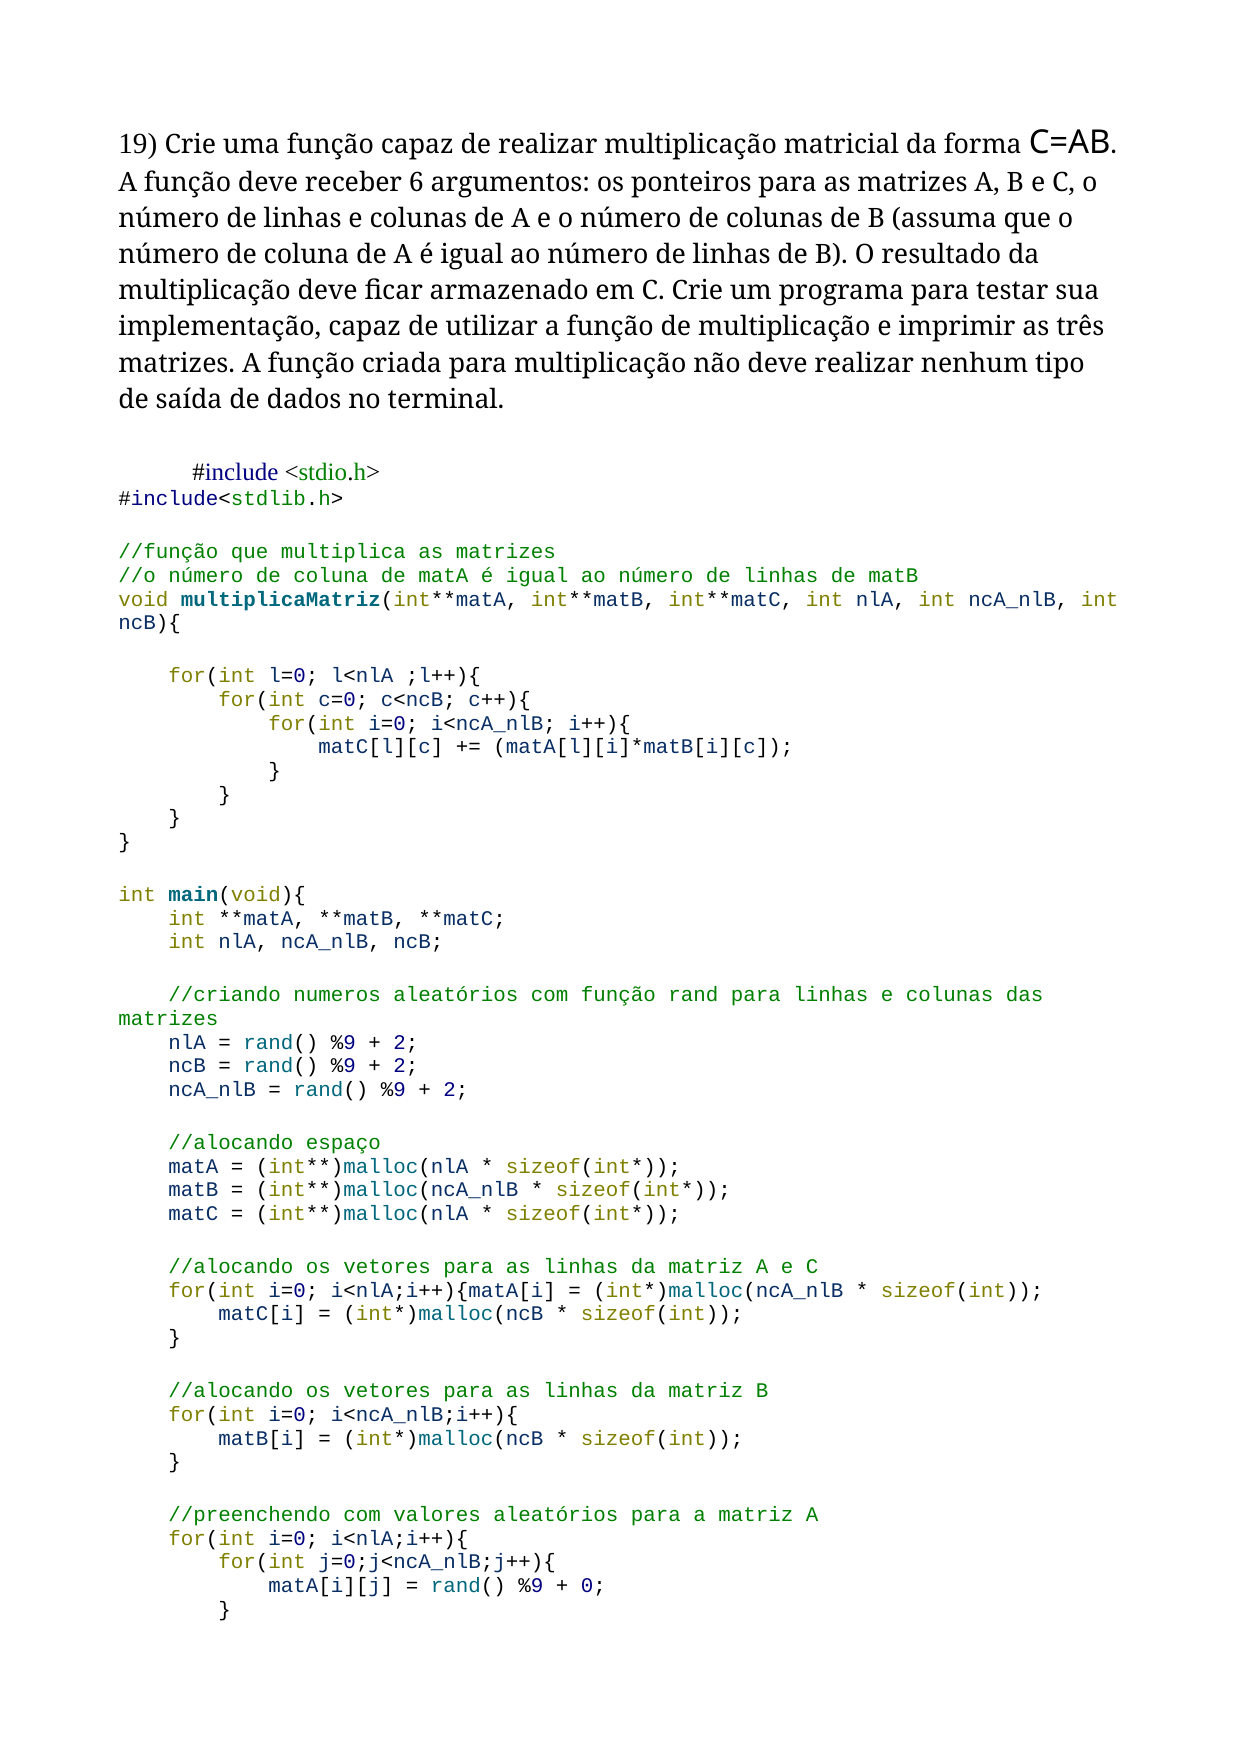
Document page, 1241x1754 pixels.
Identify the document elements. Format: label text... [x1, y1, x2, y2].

text for(int l=0; l<nlA ;l++){ [118, 665, 1122, 689]
text } [118, 1327, 1122, 1351]
text int **matA, **matB, **matC; [118, 908, 1122, 931]
text matA = (int**)malloc(nlA * sizeof(int*)); [118, 1156, 1122, 1179]
text for(int i=0; i<nlA;i++){matA[i] = (int*)malloc(ncA_nlB * sizeof(int)); [118, 1280, 1122, 1303]
text int nlA, ncA_nlB, ncB; [118, 931, 1122, 955]
text ncB = rand() %9 + 2; [118, 1055, 1122, 1079]
text } [118, 760, 1122, 783]
text } [118, 1599, 1122, 1622]
text //alocando espaço [118, 1132, 1122, 1156]
text matB = (int**)malloc(ncA_nlB * sizeof(int*)); [118, 1179, 1122, 1203]
text 19) Crie uma função capaz de realizar multiplicação matricial da forma C=AB. A função deve receber 6 argumentos: os ponteiros para as matrizes A, B e C, o número de linhas e colunas de A e o número de colunas de B (assuma que o número de coluna de A é igual ao número de linhas de B). O resultado da multiplicação deve ficar armazenado em C. Crie um programa para testar sua implementação, capaz de utilizar a função de multiplicação e imprimir as três matrizes. A função criada para multiplicação não deve realizar nenhum tipo de saída de dados no terminal. [118, 118, 1122, 416]
text } [118, 831, 1122, 854]
text matC = (int**)malloc(nlA * sizeof(int*)); [118, 1203, 1122, 1227]
text //função que multiplica as matrizes [118, 541, 1122, 565]
text //o número de coluna de matA é igual ao número de linhas de matB [118, 565, 1122, 588]
text } [118, 783, 1122, 807]
text matB[i] = (int*)malloc(ncB * sizeof(int)); [118, 1427, 1122, 1451]
text void multiplicaMatriz(int**matA, int**matB, int**matC, int nlA, int ncA_nlB, int ncB){ [118, 588, 1122, 636]
text for(int j=0;j<ncA_nlB;j++){ [118, 1552, 1122, 1575]
text //alocando os vetores para as linhas da matriz B [118, 1380, 1122, 1404]
text } [118, 1451, 1122, 1475]
text //criando numeros aleatórios com função rand para linhas e colunas das matrizes [118, 984, 1122, 1032]
text for(int i=0; i<ncA_nlB;i++){ [118, 1404, 1122, 1427]
text matC[i] = (int*)malloc(ncB * sizeof(int)); [118, 1303, 1122, 1327]
text for(int i=0; i<nlA;i++){ [118, 1528, 1122, 1552]
text //preenchendo com valores aleatórios para a matriz A [118, 1504, 1122, 1528]
text matC[l][c] += (matA[l][i]*matB[i][c]); [118, 736, 1122, 760]
text //alocando os vetores para as linhas da matriz A e C [118, 1256, 1122, 1280]
text nlA = rand() %9 + 2; [118, 1032, 1122, 1055]
text for(int i=0; i<ncA_nlB; i++){ [118, 713, 1122, 736]
text #include <stdio.h> [118, 452, 1122, 488]
text #include<stdlib.h> [118, 488, 1122, 512]
text matA[i][j] = rand() %9 + 0; [118, 1575, 1122, 1599]
text int main(void){ [118, 884, 1122, 908]
text for(int c=0; c<ncB; c++){ [118, 689, 1122, 713]
text } [118, 807, 1122, 831]
text ncA_nlB = rand() %9 + 2; [118, 1079, 1122, 1103]
